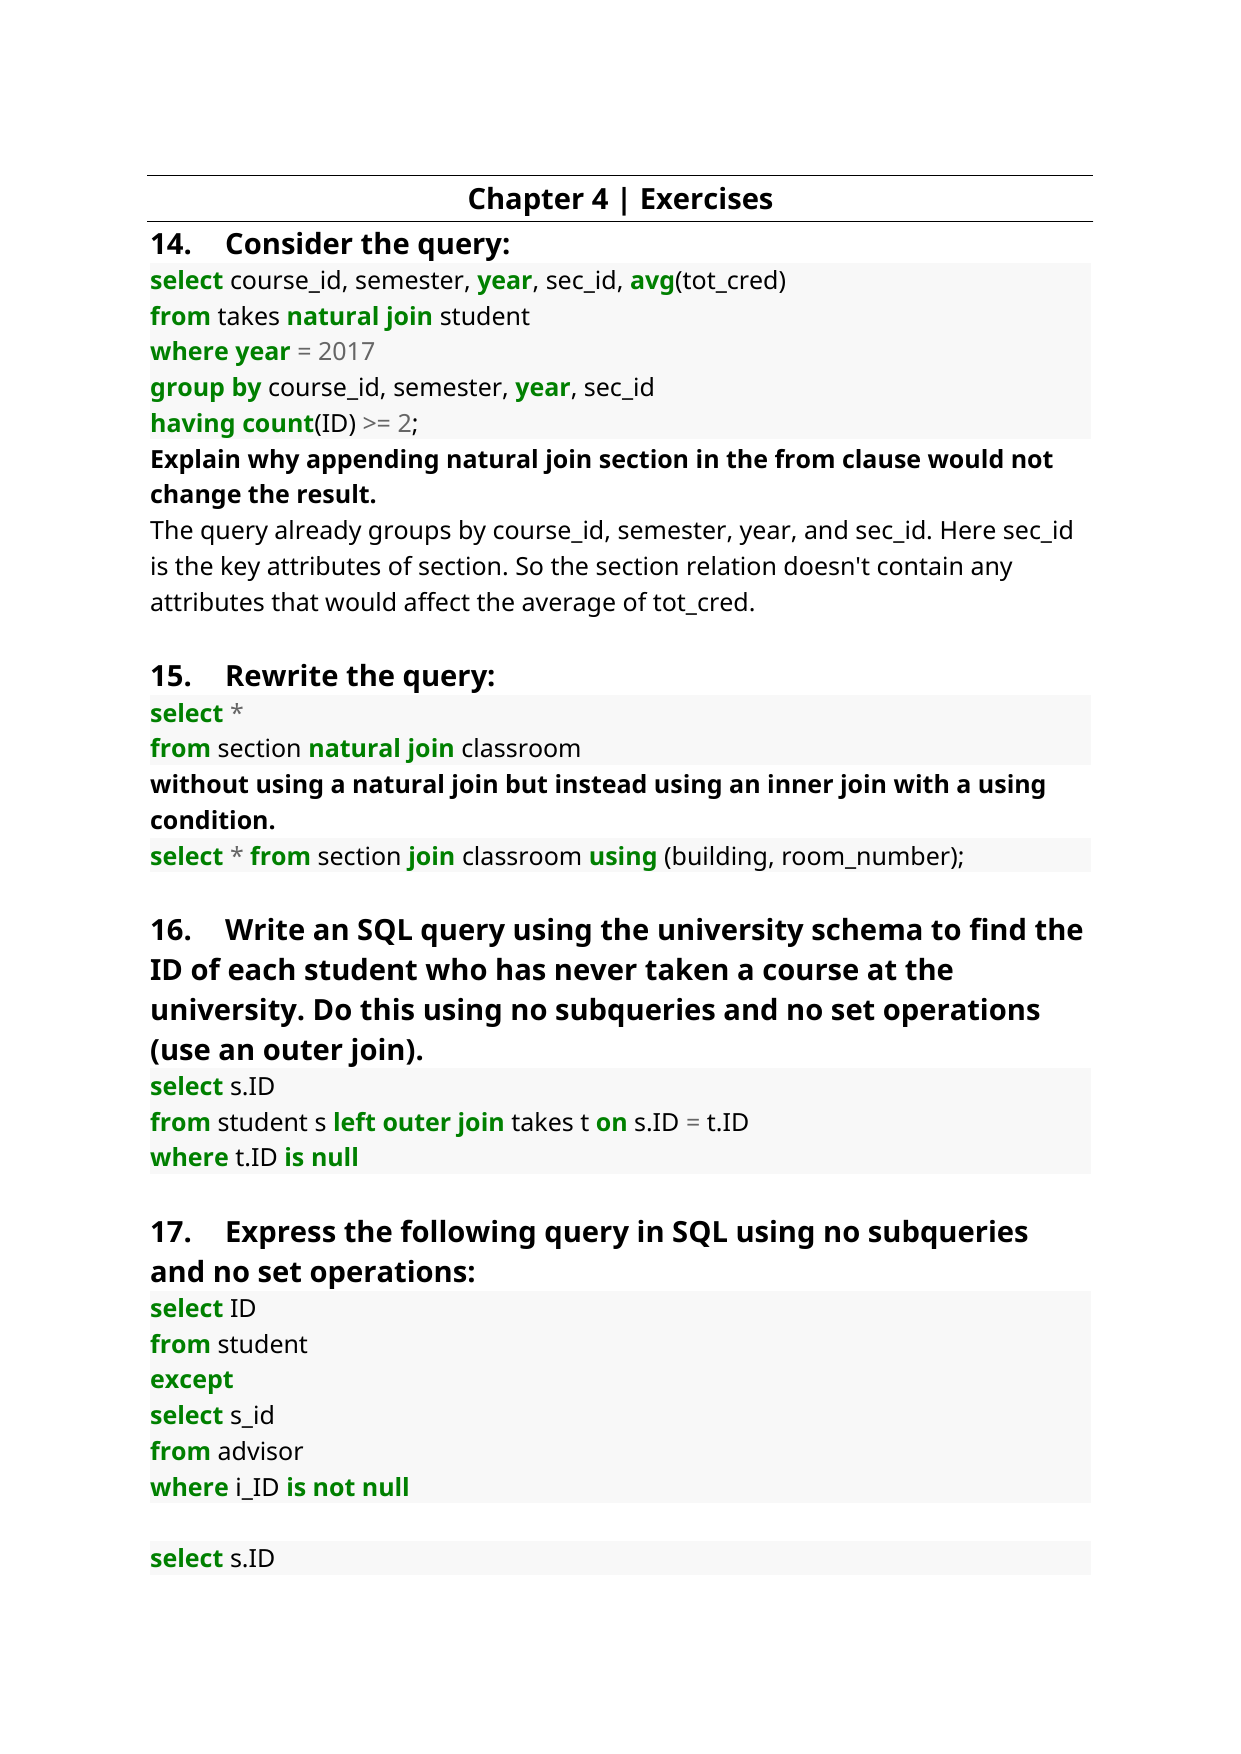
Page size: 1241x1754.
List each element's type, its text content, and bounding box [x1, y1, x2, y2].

text where i_ID is not null [150, 1469, 1091, 1503]
text Explain why appending natural join section in the from clause would not change the result. [150, 441, 1091, 511]
text without using a natural join but instead using an inner join with a using condition. [150, 767, 1091, 837]
text from student s left outer join takes t on s.ID = t.ID [150, 1104, 1091, 1138]
text except [150, 1362, 1091, 1396]
text select ID [150, 1291, 1091, 1325]
subtitle Express the following query in SQL using no subqueries and no set operations: [150, 1211, 1091, 1291]
text from takes natural join student [150, 298, 1091, 332]
text from section natural join classroom [150, 731, 1091, 765]
subtitle Rewrite the query: [150, 656, 1091, 695]
text The query already groups by course_id, semester, year, and sec_id. Here sec_id is the key attributes of section. So the section relation doesn't contain any attributes that would affect the average of tot_cred. [150, 513, 1091, 618]
text select s.ID [150, 1541, 1091, 1575]
text from student [150, 1326, 1091, 1361]
text select course_id, semester, year, sec_id, avg(tot_cred) [150, 263, 1091, 297]
text select s_id [150, 1398, 1091, 1432]
text select s.ID [150, 1068, 1091, 1102]
text where year = 2017 [150, 334, 1091, 368]
text where t.ID is null [150, 1140, 1091, 1174]
text group by course_id, semester, year, sec_id [150, 370, 1091, 404]
text select * [150, 695, 1091, 729]
subtitle Consider the query: [150, 223, 1091, 263]
text select * from section join classroom using (building, room_number); [150, 838, 1091, 872]
subtitle Chapter 4 | Exercises [147, 176, 1093, 221]
text having count(ID) >= 2; [150, 406, 1091, 439]
subtitle Write an SQL query using the university schema to find the ID of each student who has never taken a course at the university. Do this using no subqueries and no set operations (use an outer join). [150, 910, 1091, 1068]
text from advisor [150, 1434, 1091, 1468]
